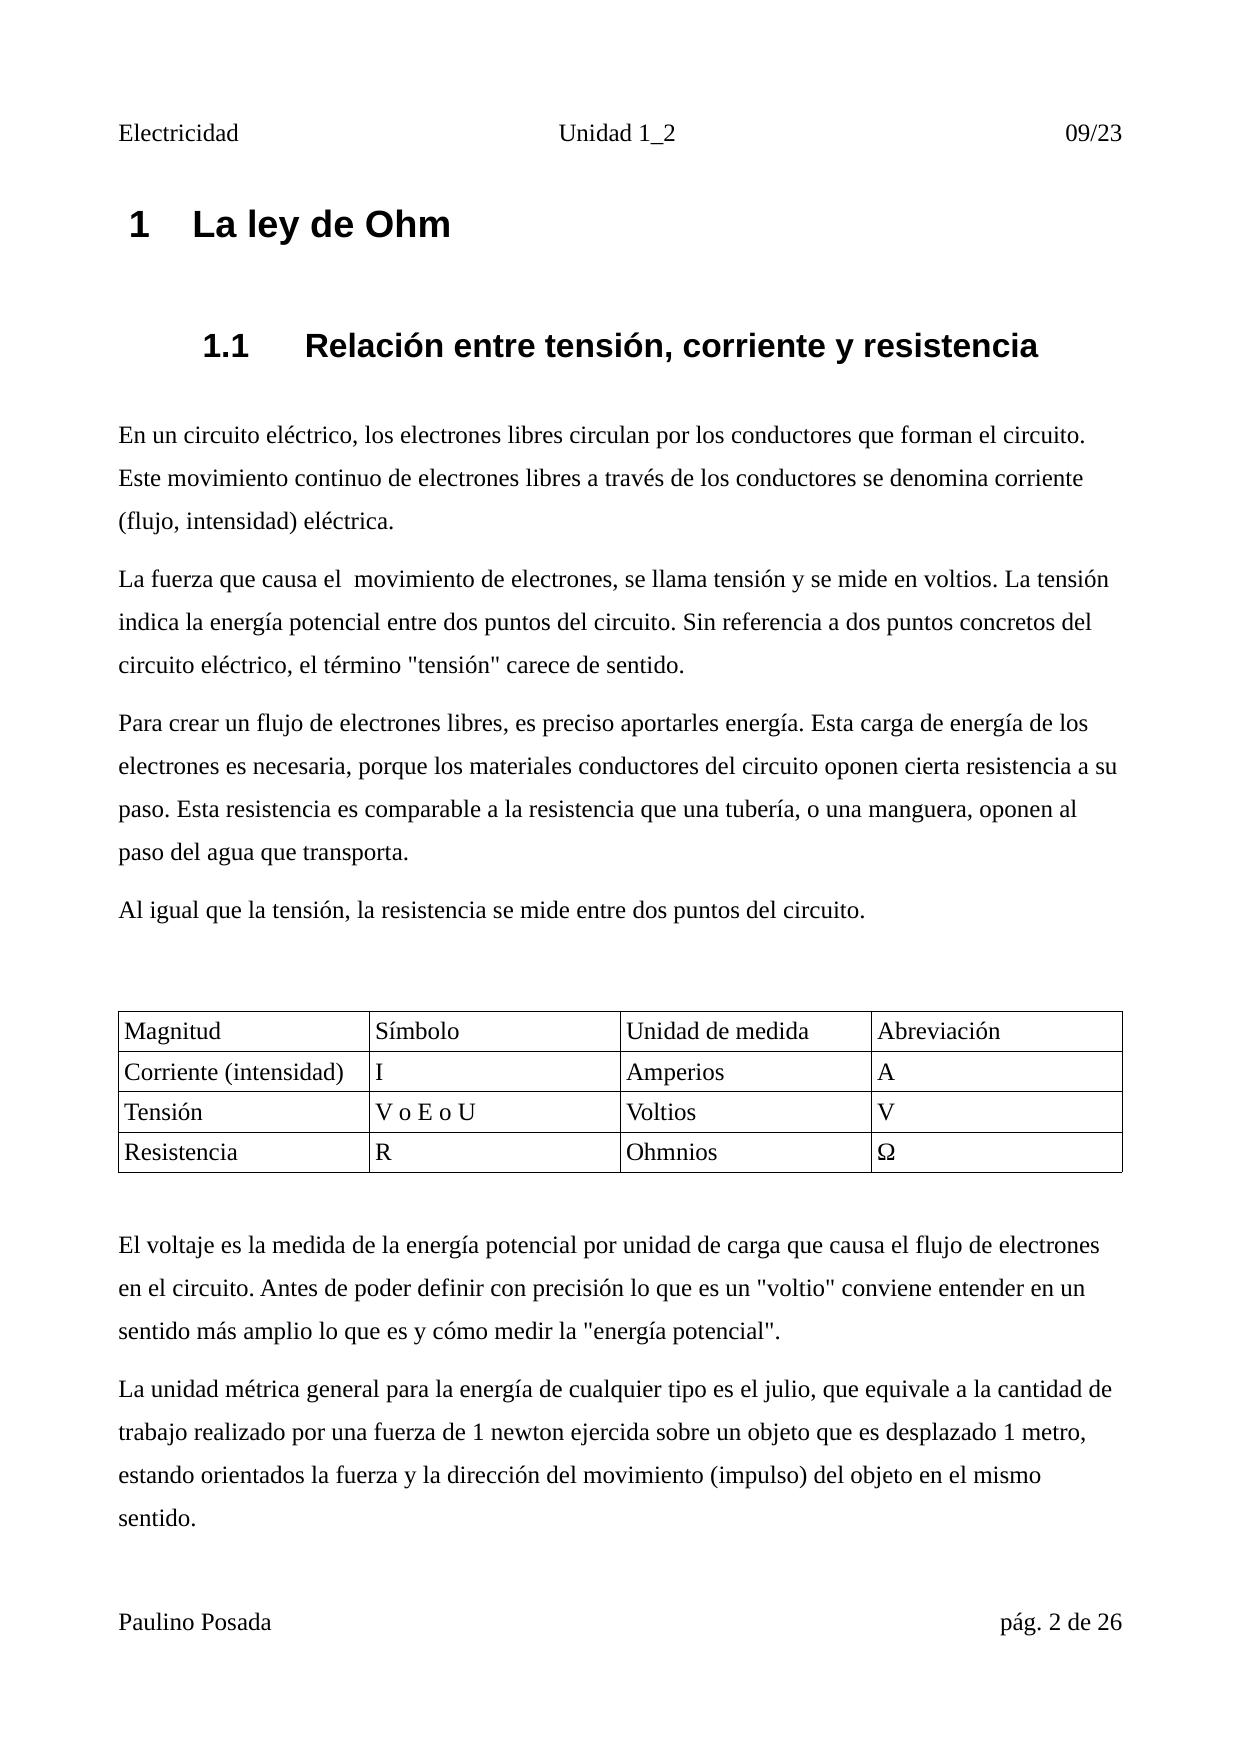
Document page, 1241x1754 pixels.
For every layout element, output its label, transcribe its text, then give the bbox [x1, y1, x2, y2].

text Para crear un flujo de electrones libres, es preciso aportarles energía. Esta carga de energía de los electrones es necesaria, porque los materiales conductores del circuito oponen cierta resistencia a su paso. Esta resistencia es comparable a la resistencia que una tubería, o una manguera, oponen al paso del agua que transporta. [118, 708, 1122, 866]
table_cell I [370, 1052, 620, 1091]
table_cell Ω [872, 1133, 1122, 1172]
table_cell Voltios [621, 1092, 871, 1132]
table_cell Ohmnios [621, 1133, 871, 1172]
text En un circuito eléctrico, los electrones libres circulan por los conductores que forman el circuito. Este movimiento continuo de electrones libres a través de los conductores se denomina corriente (flujo, intensidad) eléctrica. [118, 420, 1122, 535]
table_header Unidad de medida [621, 1012, 871, 1051]
table_header Magnitud [119, 1012, 369, 1051]
table_cell V o E o U [370, 1092, 620, 1132]
subtitle Relación entre tensión, corriente y resistencia [193, 326, 1122, 364]
text El voltaje es la medida de la energía potencial por unidad de carga que causa el flujo de electrones en el circuito. Antes de poder definir con precisión lo que es un "voltio" conviene entender en un sentido más amplio lo que es y cómo medir la "energía potencial". [118, 1230, 1122, 1345]
table_cell A [872, 1052, 1122, 1091]
table_cell Amperios [621, 1052, 871, 1091]
table_header Símbolo [370, 1012, 620, 1051]
subtitle La ley de Ohm [118, 201, 1122, 245]
text La unidad métrica general para la energía de cualquier tipo es el julio, que equivale a la cantidad de trabajo realizado por una fuerza de 1 newton ejercida sobre un objeto que es desplazado 1 metro, estando orientados la fuerza y la dirección del movimiento (impulso) del objeto en el mismo sentido. [118, 1374, 1122, 1532]
table_cell Resistencia [119, 1133, 369, 1172]
table_cell Corriente (intensidad) [119, 1052, 369, 1091]
text La fuerza que causa el movimiento de electrones, se llama tensión y se mide en voltios. La tensión indica la energía potencial entre dos puntos del circuito. Sin referencia a dos puntos concretos del circuito eléctrico, el término "tensión" carece de sentido. [118, 564, 1122, 679]
table_header Abreviación [872, 1012, 1122, 1051]
table_cell Tensión [119, 1092, 369, 1132]
table_cell V [872, 1092, 1122, 1132]
table_cell R [370, 1133, 620, 1172]
text Al igual que la tensión, la resistencia se mide entre dos puntos del circuito. [118, 895, 1122, 924]
